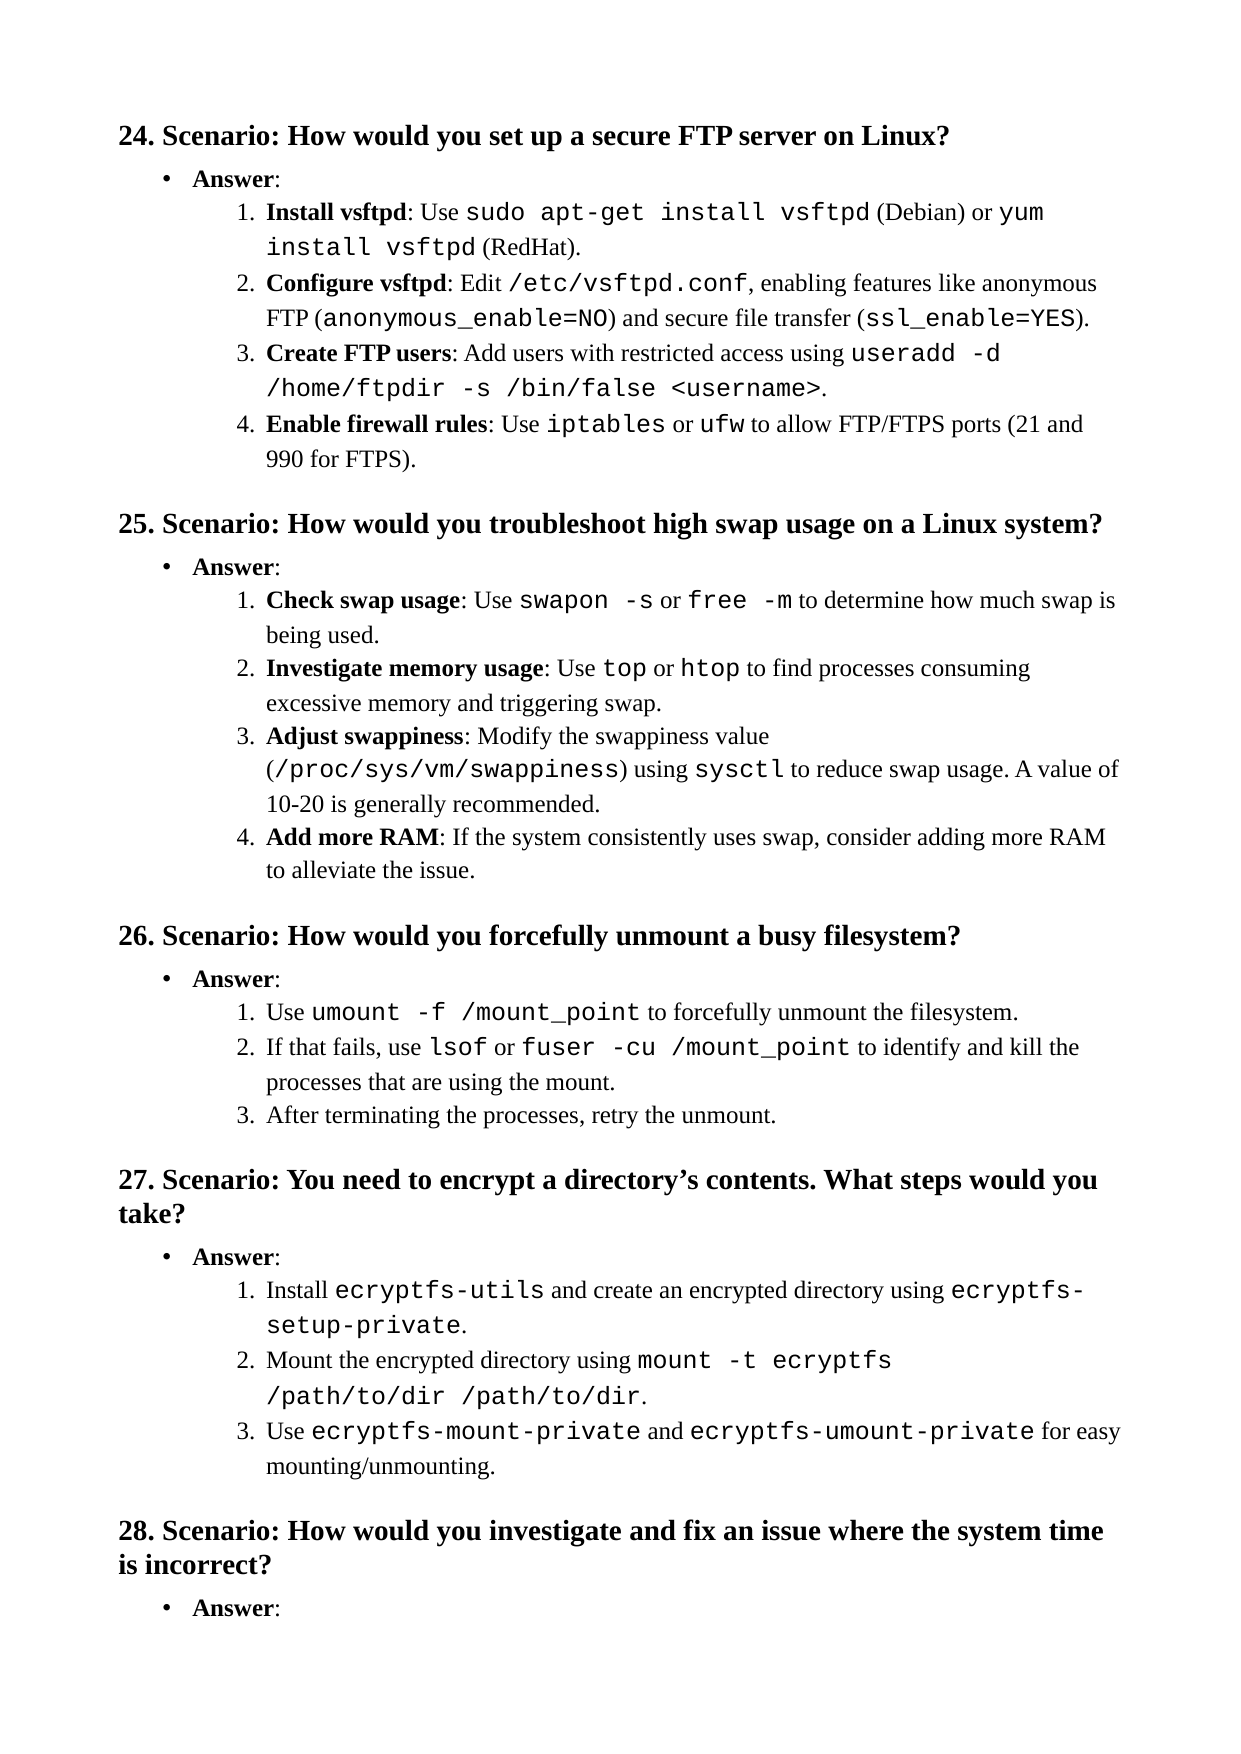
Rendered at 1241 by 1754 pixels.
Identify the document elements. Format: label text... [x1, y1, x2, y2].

list Adjust swappiness: Modify the swappiness value (/proc/sys/vm/swappiness) using sysctl to reduce swap usage. A value of 10-20 is generally recommended. [236, 721, 1122, 818]
list Create FTP users: Add users with restricted access using useradd -d /home/ftpdir -s /bin/false <username>. [236, 338, 1122, 404]
list Use ecryptfs-mount-private and ecryptfs-umount-private for easy mounting/unmounting. [236, 1416, 1122, 1480]
list Answer: [162, 964, 1122, 992]
subtitle 24. Scenario: How would you set up a secure FTP server on Linux? [118, 118, 1122, 152]
list Mount the encrypted directory using mount -t ecryptfs /path/to/dir /path/to/dir. [236, 1346, 1122, 1412]
list After terminating the processes, retry the unmount. [236, 1100, 1122, 1129]
subtitle 28. Scenario: How would you investigate and fix an issue where the system time is incorrect? [118, 1513, 1122, 1581]
subtitle 27. Scenario: You need to encrypt a directory’s contents. What steps would you take? [118, 1162, 1122, 1229]
list Configure vsftpd: Edit /etc/vsftpd.conf, enabling features like anonymous FTP (anonymous_enable=NO) and secure file transfer (ssl_enable=YES). [236, 268, 1122, 334]
list Install vsftpd: Use sudo apt-get install vsftpd (Debian) or yum install vsftpd (RedHat). [236, 197, 1122, 263]
list If that fails, use lsof or fuser -cu /mount_point to identify and kill the processes that are using the mount. [236, 1032, 1122, 1096]
list Add more RAM: If the system consistently uses swap, consider adding more RAM to alleviate the issue. [236, 822, 1122, 884]
subtitle 26. Scenario: How would you forcefully unmount a busy filesystem? [118, 918, 1122, 951]
list Answer: [162, 164, 1122, 193]
list Use umount -f /mount_point to forcefully unmount the filesystem. [236, 997, 1122, 1028]
list Enable firewall rules: Use iptables or ufw to allow FTP/FTPS ports (21 and 990 for FTPS). [236, 409, 1122, 473]
list Install ecryptfs-utils and create an encrypted directory using ecryptfs-setup-private. [236, 1275, 1122, 1341]
subtitle 25. Scenario: How would you troubleshoot high swap usage on a Linux system? [118, 506, 1122, 539]
list Answer: [162, 1593, 1122, 1622]
list Answer: [162, 1242, 1122, 1271]
list Answer: [162, 552, 1122, 581]
list Check swap usage: Use swapon -s or free -m to determine how much swap is being used. [236, 585, 1122, 649]
list Investigate memory usage: Use top or htop to find processes consuming excessive memory and triggering swap. [236, 653, 1122, 717]
